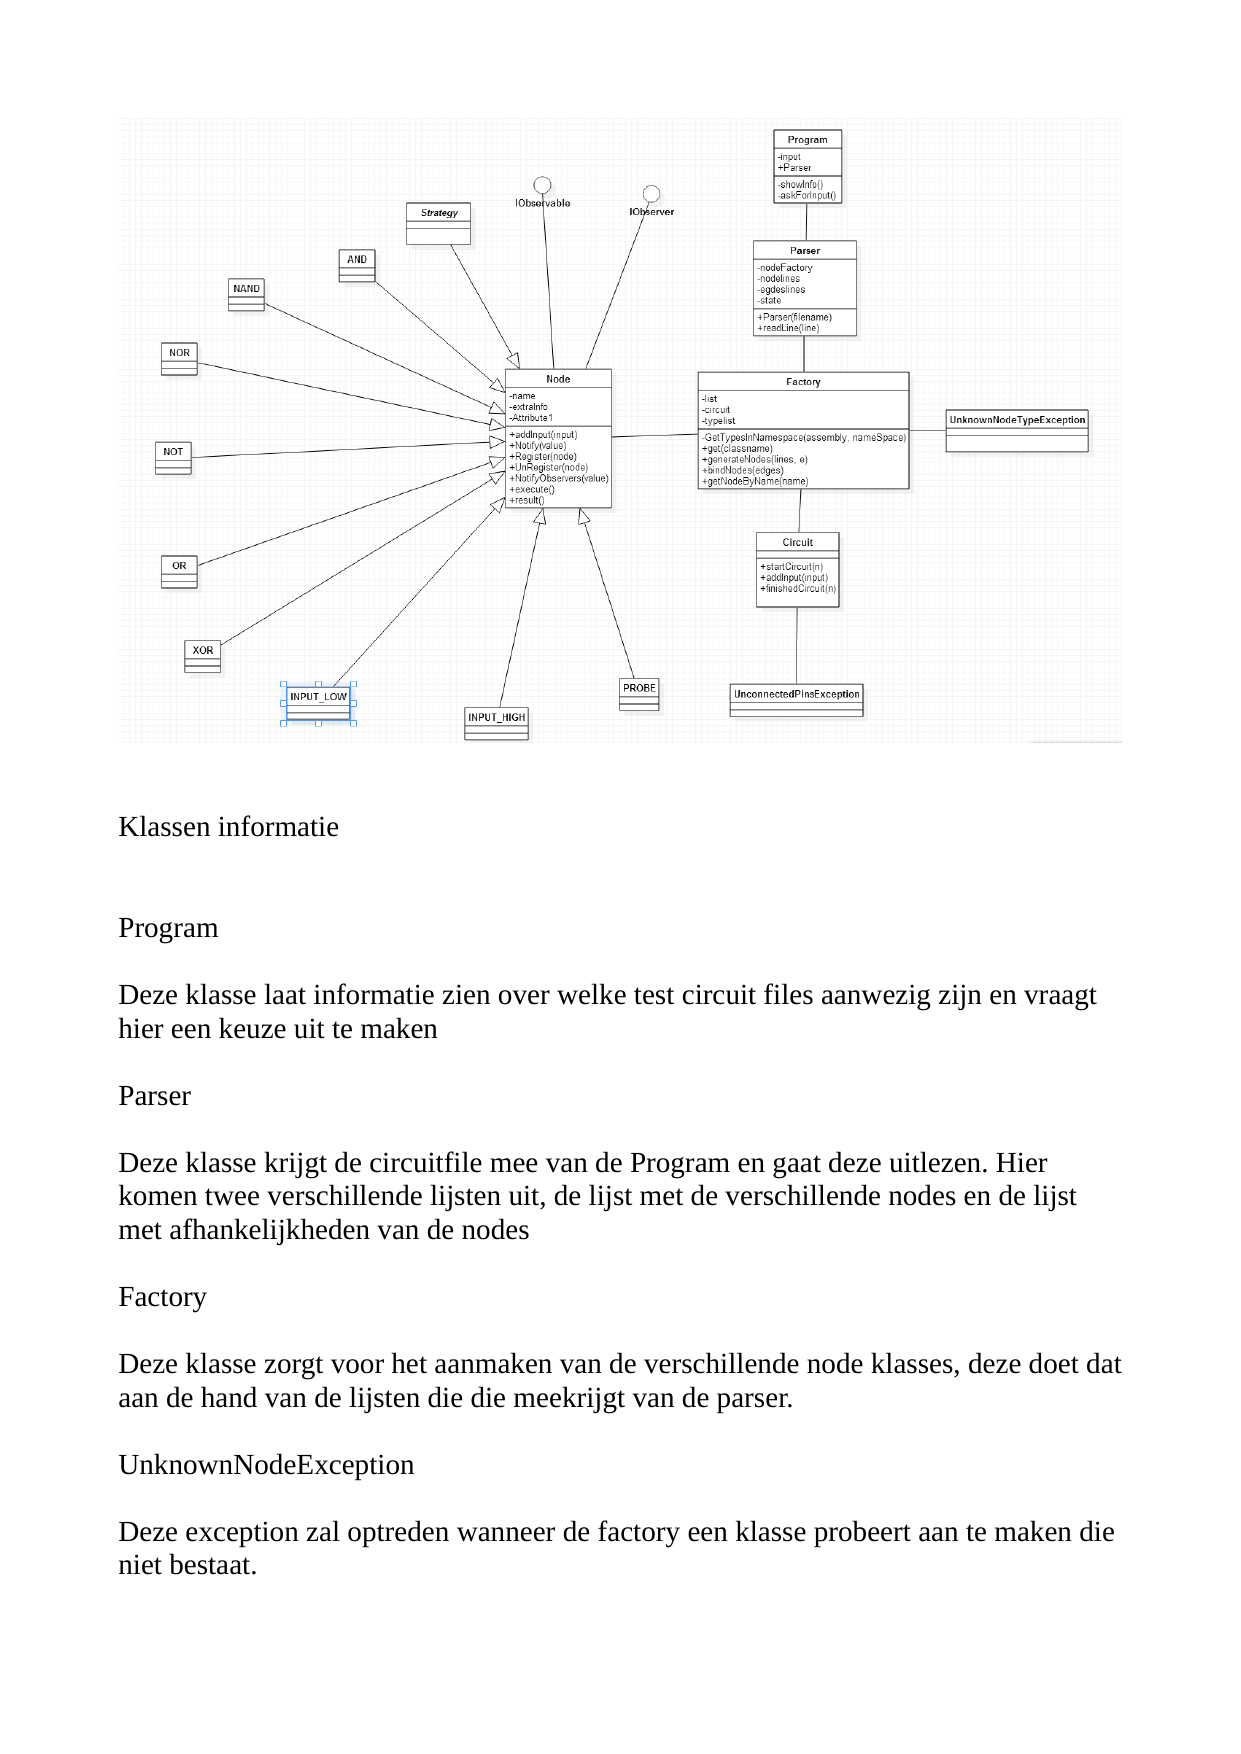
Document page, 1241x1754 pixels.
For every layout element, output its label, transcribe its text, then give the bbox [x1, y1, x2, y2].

text Program [118, 910, 1122, 944]
text Parser [118, 1078, 1122, 1111]
text UnknownNodeException [118, 1447, 1122, 1480]
text Deze klasse laat informatie zien over welke test circuit files aanwezig zijn en vraagt hier een keuze uit te maken [118, 977, 1122, 1044]
text Klassen informatie [118, 809, 1122, 843]
text Deze klasse krijgt de circuitfile mee van de Program en gaat deze uitlezen. Hier komen twee verschillende lijsten uit, de lijst met de verschillende nodes en de lijst met afhankelijkheden van de nodes [118, 1145, 1122, 1246]
text Deze klasse zorgt voor het aanmaken van de verschillende node klasses, deze doet dat aan de hand van de lijsten die die meekrijgt van de parser. [118, 1346, 1122, 1413]
picture [118, 118, 1123, 743]
text Deze exception zal optreden wanneer de factory een klasse probeert aan te maken die niet bestaat. [118, 1514, 1122, 1581]
text Factory [118, 1279, 1122, 1313]
